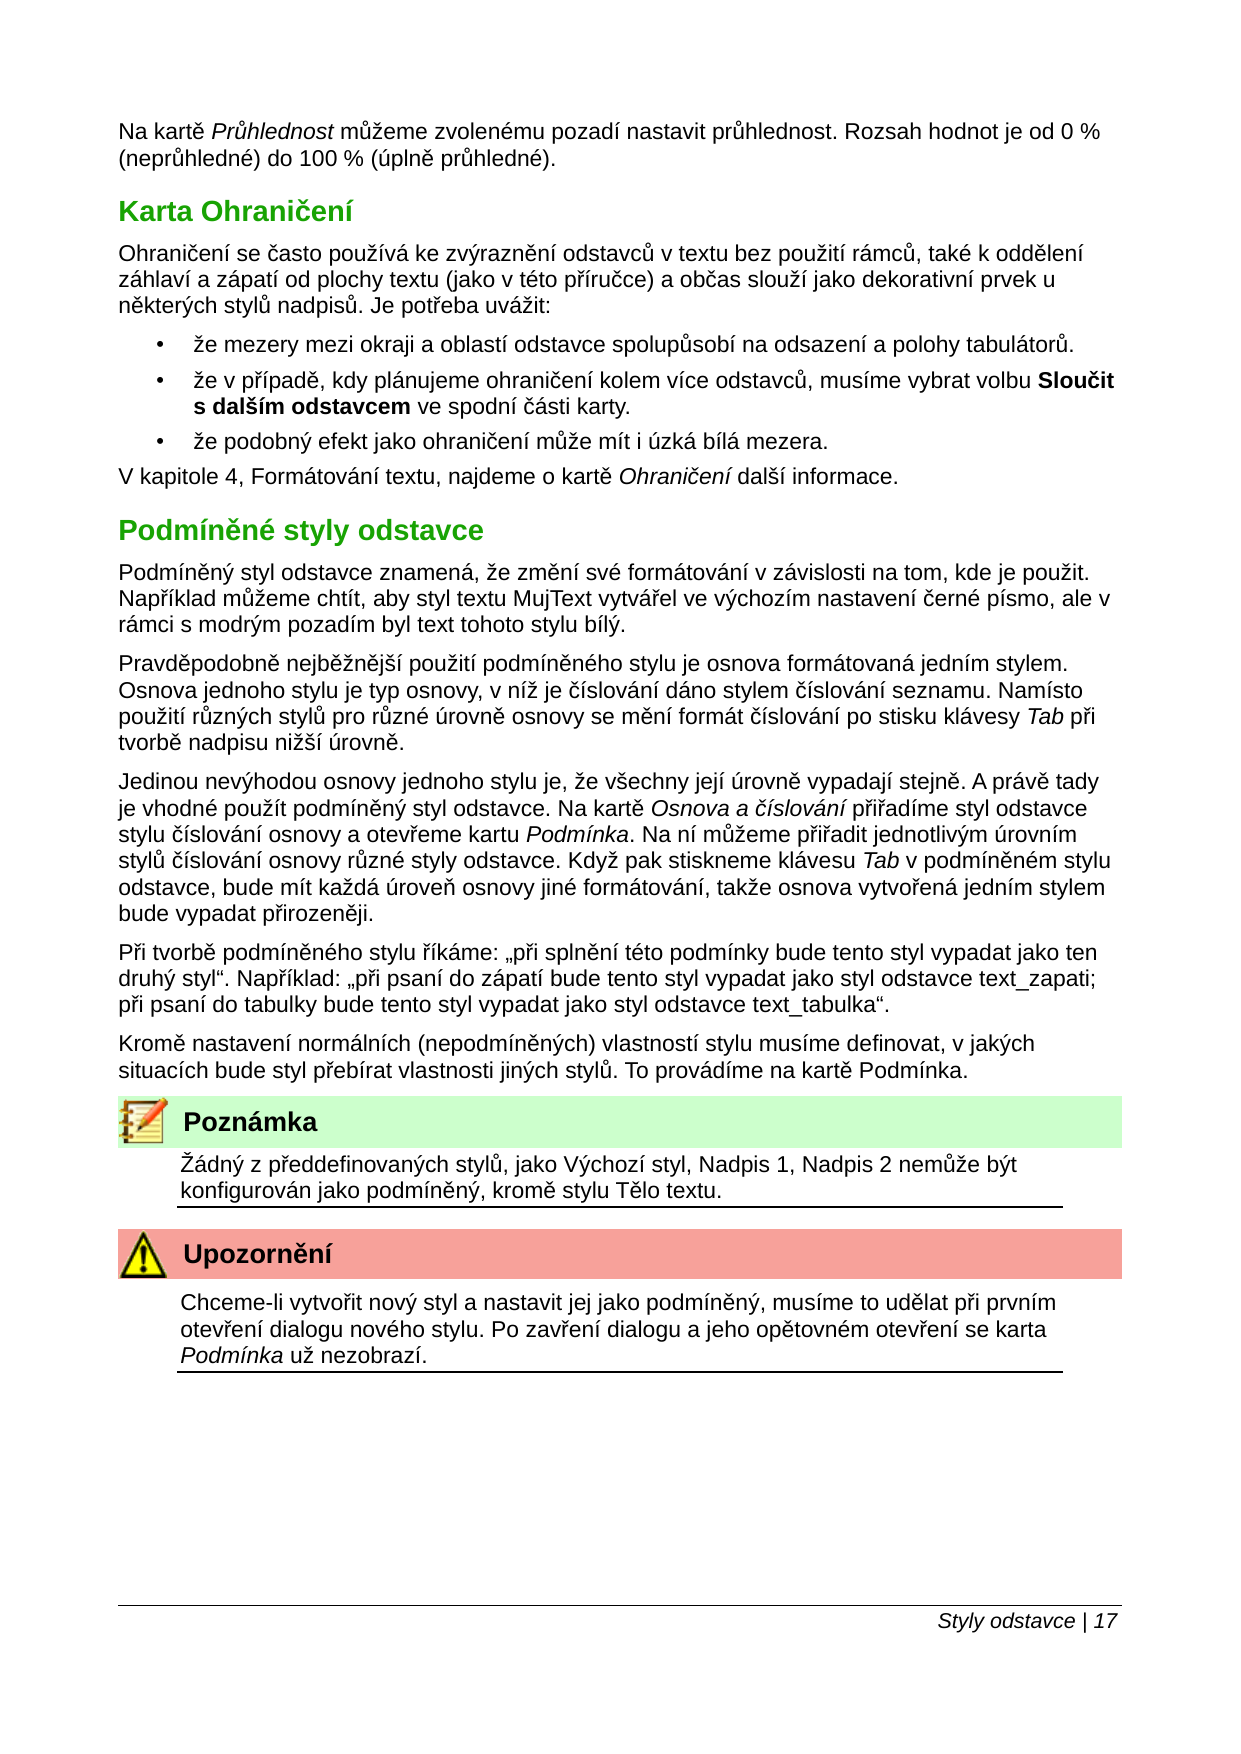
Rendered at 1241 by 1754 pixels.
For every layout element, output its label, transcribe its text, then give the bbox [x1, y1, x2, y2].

list že podobný efekt jako ohraničení může mít i úzká bílá mezera. [156, 428, 1122, 454]
subtitle Poznámka [118, 1096, 1122, 1148]
picture [119, 1096, 170, 1147]
text Na kartě Průhlednost můžeme zvolenému pozadí nastavit průhlednost. Rozsah hodnot je od 0 % (neprůhledné) do 100 % (úplně průhledné). [118, 118, 1122, 171]
list že mezery mezi okraji a oblastí odstavce spolupůsobí na odsazení a polohy tabulátorů. [156, 331, 1122, 358]
list že v případě, kdy plánujeme ohraničení kolem více odstavců, musíme vybrat volbu Sloučit s dalším odstavcem ve spodní části karty. [156, 367, 1122, 419]
text Žádný z předdefinovaných stylů, jako Výchozí styl, Nadpis 1, Nadpis 2 nemůže být konfigurován jako podmíněný, kromě stylu Tělo textu. [177, 1148, 1063, 1206]
text Podmíněný styl odstavce znamená, že změní své formátování v závislosti na tom, kde je použit. Například můžeme chtít, aby styl textu MujText vytvářel ve výchozím nastavení černé písmo, ale v rámci s modrým pozadím byl text tohoto stylu bílý. [118, 559, 1122, 638]
picture [119, 1230, 167, 1278]
subtitle Upozornění [118, 1229, 1122, 1279]
text Jedinou nevýhodou osnovy jednoho stylu je, že všechny její úrovně vypadají stejně. A právě tady je vhodné použít podmíněný styl odstavce. Na kartě Osnova a číslování přiřadíme styl odstavce stylu číslování osnovy a otevřeme kartu Podmínka. Na ní můžeme přiřadit jednotlivým úrovním stylů číslování osnovy různé styly odstavce. Když pak stiskneme klávesu Tab v podmíněném stylu odstavce, bude mít každá úroveň osnovy jiné formátování, takže osnova vytvořená jedním stylem bude vypadat přirozeněji. [118, 768, 1122, 926]
list V kapitole 4, Formátování textu, najdeme o kartě Ohraničení další informace. [118, 463, 1122, 490]
text Pravděpodobně nejběžnější použití podmíněného stylu je osnova formátovaná jedním stylem. Osnova jednoho stylu je typ osnovy, v níž je číslování dáno stylem číslování seznamu. Namísto použití různých stylů pro různé úrovně osnovy se mění formát číslování po stisku klávesy Tab při tvorbě nadpisu nižší úrovně. [118, 650, 1122, 756]
text Při tvorbě podmíněného stylu říkáme: „při splnění této podmínky bude tento styl vypadat jako ten druhý styl“. Například: „při psaní do zápatí bude tento styl vypadat jako styl odstavce text_zapati; při psaní do tabulky bude tento styl vypadat jako styl odstavce text_tabulka“. [118, 939, 1122, 1018]
subtitle Karta Ohraničení [118, 194, 1122, 228]
subtitle Podmíněné styly odstavce [118, 513, 1122, 547]
text Chceme-li vytvořit nový styl a nastavit jej jako podmíněný, musíme to udělat při prvním otevření dialogu nového stylu. Po zavření dialogu a jeho opětovném otevření se karta Podmínka už nezobrazí. [177, 1286, 1063, 1371]
list Ohraničení se často používá ke zvýraznění odstavců v textu bez použití rámců, také k oddělení záhlaví a zápatí od plochy textu (jako v této příručce) a občas slouží jako dekorativní prvek u některých stylů nadpisů. Je potřeba uvážit: [118, 240, 1122, 319]
text Kromě nastavení normálních (nepodmíněných) vlastností stylu musíme definovat, v jakých situacích bude styl přebírat vlastnosti jiných stylů. To provádíme na kartě Podmínka. [118, 1030, 1122, 1083]
